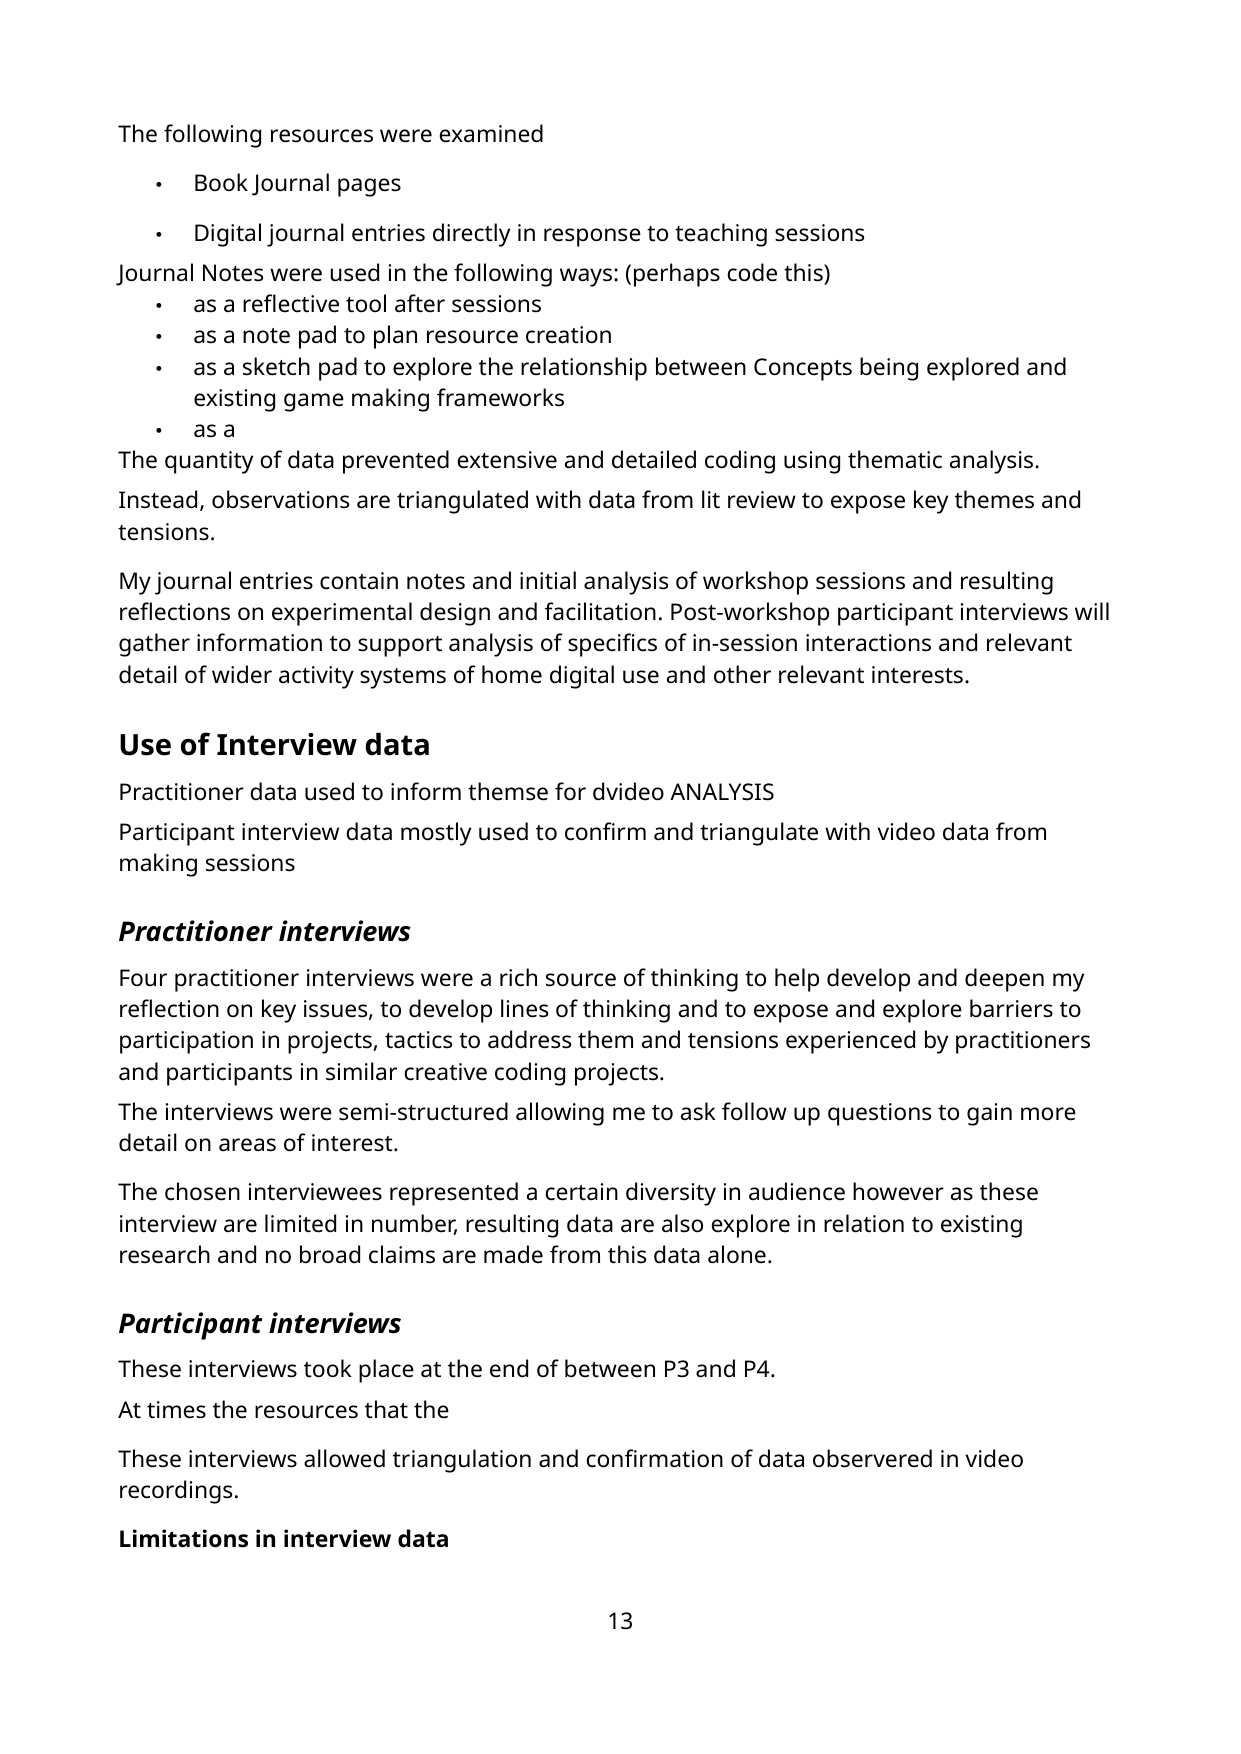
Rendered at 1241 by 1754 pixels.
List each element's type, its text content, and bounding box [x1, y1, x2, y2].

subtitle Use of Interview data [118, 724, 1122, 763]
text The chosen interviewees represented a certain diversity in audience however as these interview are limited in number, resulting data are also explore in relation to existing research and no broad claims are made from this data alone. [118, 1176, 1122, 1270]
subtitle Participant interviews [118, 1304, 1122, 1341]
text Instead, observations are triangulated with data from lit review to expose key themes and tensions. [118, 484, 1122, 547]
text Limitations in interview data [118, 1523, 1122, 1554]
list Digital journal entries directly in response to teaching sessions [156, 216, 1122, 248]
text My journal entries contain notes and initial analysis of workshop sessions and resulting reflections on experimental design and facilitation. Post-workshop participant interviews will gather information to support analysis of specifics of in-session interactions and relevant detail of wider activity systems of home digital use and other relevant interests. [118, 565, 1122, 690]
text The interviews were semi-structured allowing me to ask follow up questions to gain more detail on areas of interest. [118, 1096, 1122, 1158]
list as a reflective tool after sessions [156, 288, 1122, 319]
list as a [156, 413, 1122, 444]
text Participant interview data mostly used to confirm and triangulate with video data from making sessions [118, 816, 1122, 879]
list Book Journal pages [156, 167, 1122, 198]
list as a note pad to plan resource creation [156, 319, 1122, 350]
text Practitioner data used to inform themse for dvideo ANALYSIS [118, 776, 1122, 807]
text These interviews took place at the end of between P3 and P4. [118, 1353, 1122, 1385]
list as a sketch pad to explore the relationship between Concepts being explored and existing game making frameworks [156, 350, 1122, 413]
text The following resources were examined [118, 118, 1122, 149]
subtitle Practitioner interviews [118, 913, 1122, 949]
text The quantity of data prevented extensive and detailed coding using thematic analysis. [118, 444, 1122, 475]
text Journal Notes were used in the following ways: (perhaps code this) [118, 257, 1122, 288]
text Four practitioner interviews were a rich source of thinking to help develop and deepen my reflection on key issues, to develop lines of thinking and to expose and explore barriers to participation in projects, tactics to address them and tensions experienced by practitioners and participants in similar creative coding projects. [118, 962, 1122, 1087]
text These interviews allowed triangulation and confirmation of data observered in video recordings. [118, 1443, 1122, 1505]
text At times the resources that the [118, 1394, 1122, 1425]
